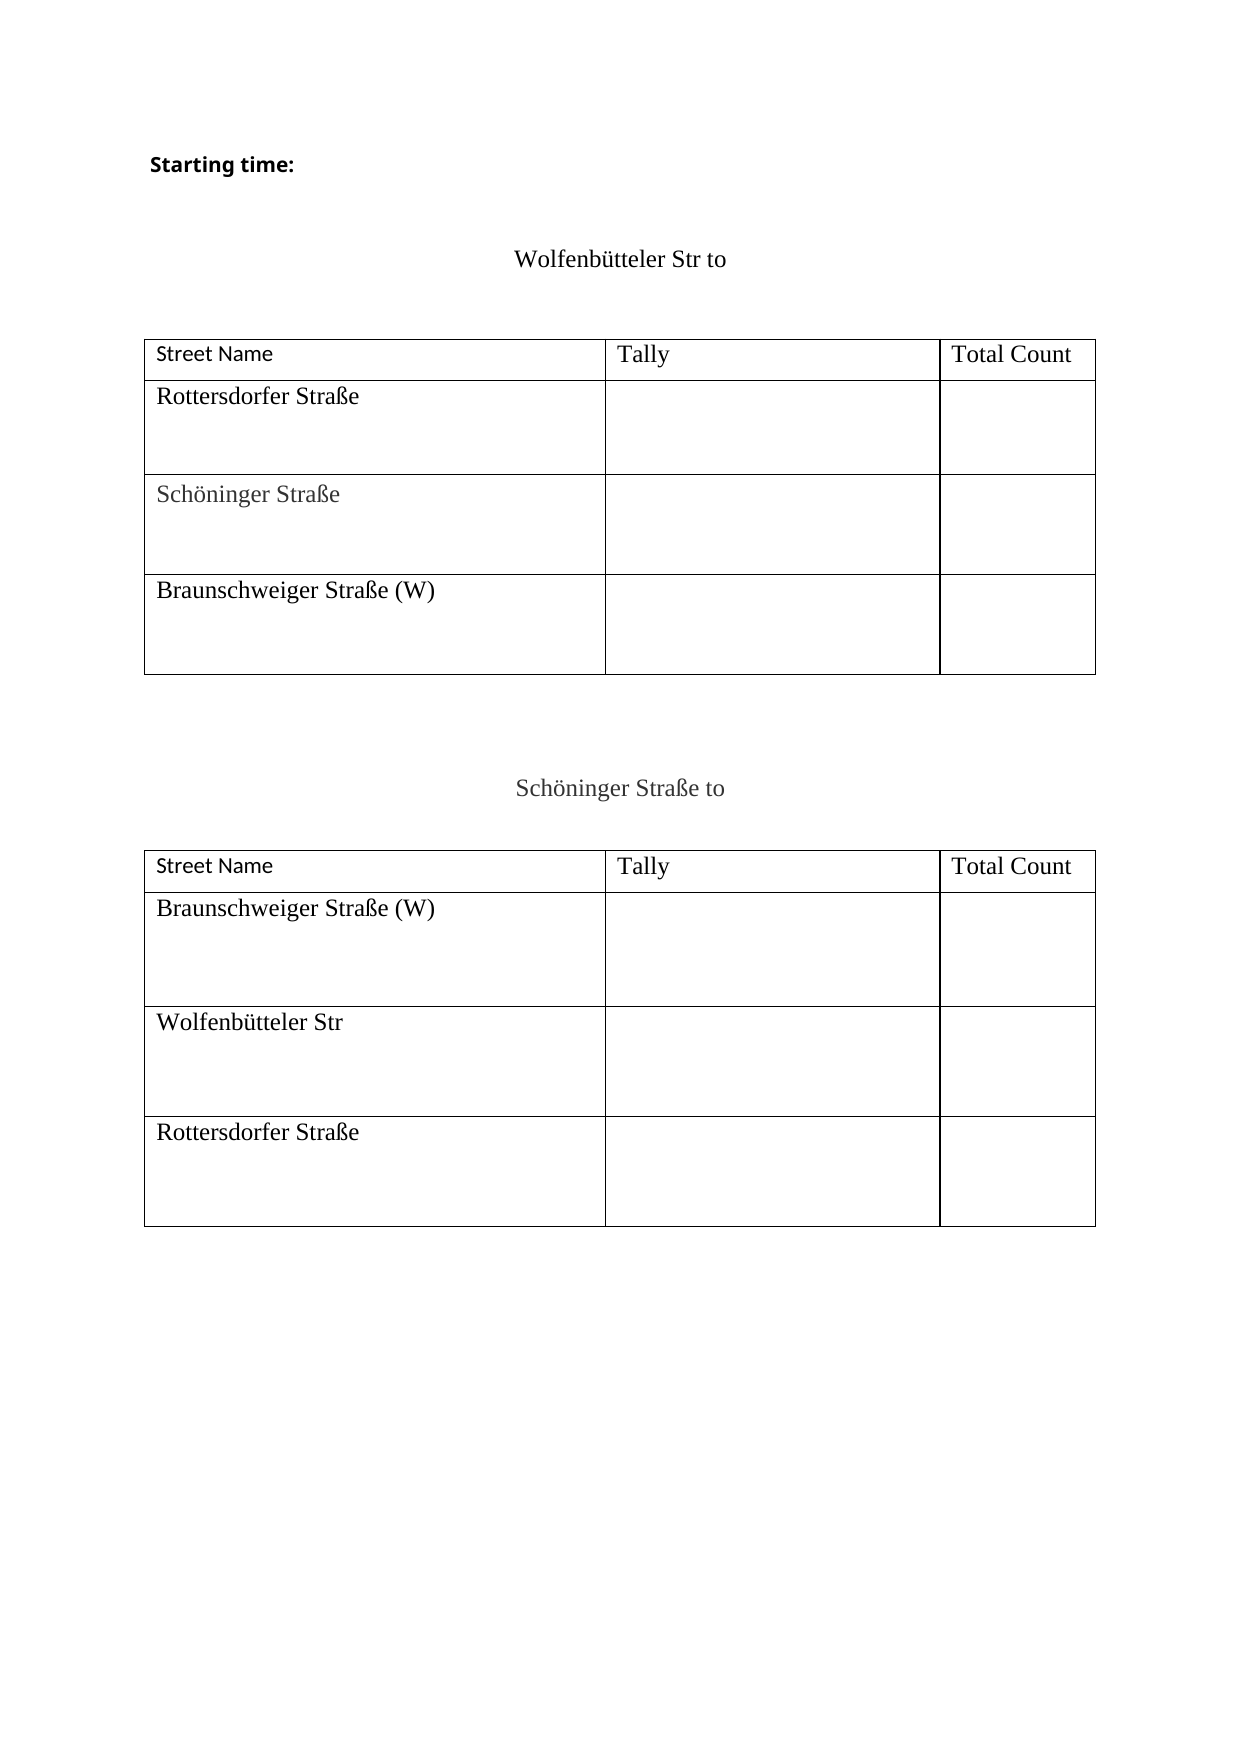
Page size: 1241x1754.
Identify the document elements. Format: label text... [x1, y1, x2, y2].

subtitle Schöninger Straße to [150, 773, 1090, 801]
table_cell Braunschweiger Straße (W) [145, 575, 605, 674]
table_cell [606, 893, 939, 1006]
table_cell [941, 1117, 1095, 1226]
table_cell [941, 381, 1095, 474]
table_cell Rottersdorfer Straße [145, 1117, 605, 1226]
text Starting time: [150, 150, 1090, 178]
table_cell [606, 381, 939, 474]
table_cell [606, 575, 939, 674]
table_header Total Count [941, 340, 1095, 380]
table_cell [606, 1117, 939, 1226]
table_header Street Name [145, 851, 605, 892]
table_cell [941, 575, 1095, 674]
table_cell Wolfenbütteler Str [145, 1007, 605, 1116]
table_header Tally [606, 340, 939, 380]
text Wolfenbütteler Str to [150, 244, 1090, 272]
table_header Total Count [941, 851, 1095, 892]
table_header Street Name [145, 340, 605, 380]
table_cell [941, 893, 1095, 1006]
table_cell Braunschweiger Straße (W) [145, 893, 605, 1006]
table_header Tally [606, 851, 939, 892]
table_cell Schöninger Straße [145, 475, 605, 574]
table_cell Rottersdorfer Straße [145, 381, 605, 474]
table_cell [606, 475, 939, 574]
table_cell [941, 475, 1095, 574]
table_cell [941, 1007, 1095, 1116]
table_cell [606, 1007, 939, 1116]
